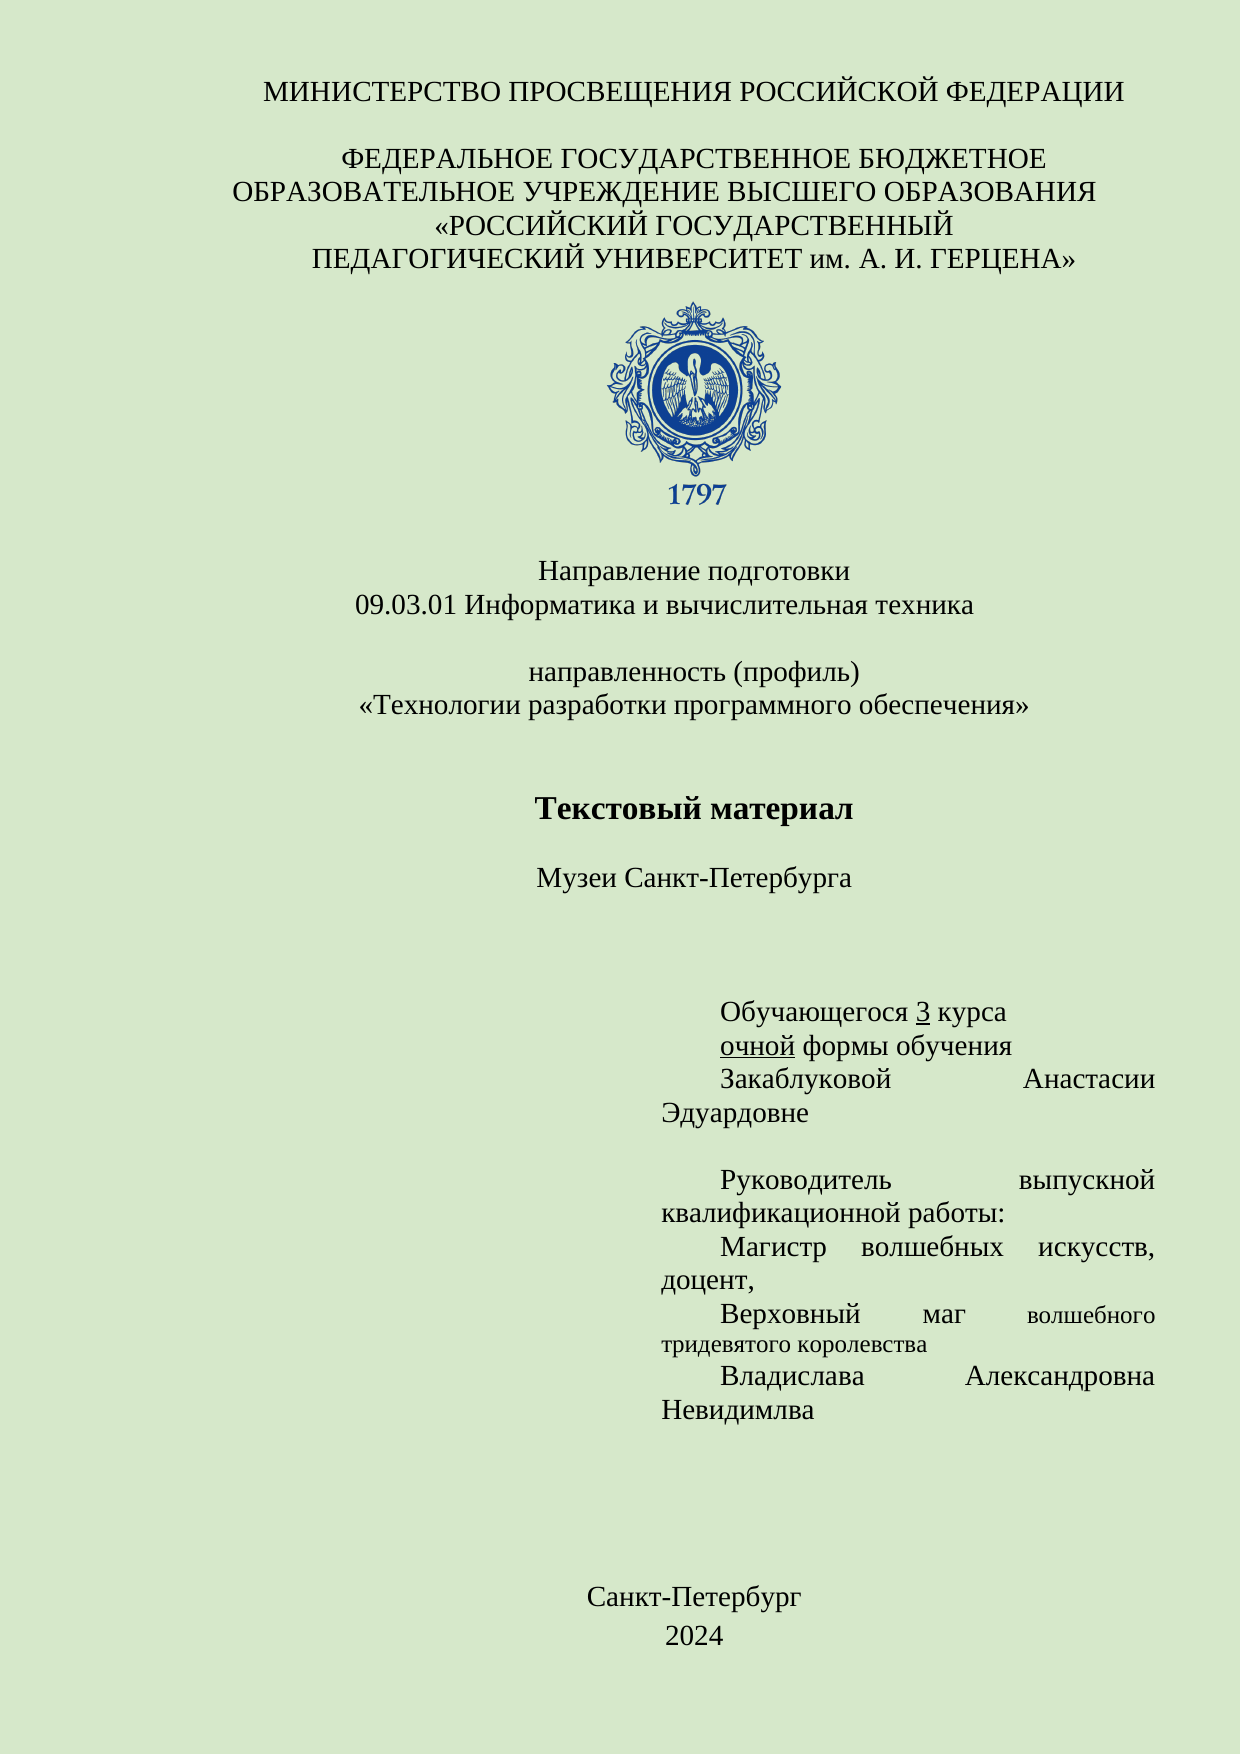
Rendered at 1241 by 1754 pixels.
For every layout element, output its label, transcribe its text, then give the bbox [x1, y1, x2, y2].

text Направление подготовки 09.03.01 Информатика и вычислительная техника [177, 553, 1152, 620]
text направленность (профиль) [177, 654, 1152, 687]
text «Технологии разработки программного обеспечения» [177, 687, 1152, 721]
text ФЕДЕРАЛЬНОЕ ГОСУДАРСТВЕННОЕ БЮДЖЕТНОЕ ОБРАЗОВАТЕЛЬНОЕ УЧРЕЖДЕНИЕ ВЫСШЕГО ОБРАЗОВАНИЯ [177, 141, 1152, 208]
table_header Обучающегося 3 курса очной формы обучения Закаблуковой Анастасии Эдуардовне [650, 994, 1167, 1128]
text Текстовый материал [177, 788, 1152, 826]
text 2024 [177, 1618, 1152, 1652]
picture [606, 301, 782, 505]
text МИНИСТЕРСТВО ПРОСВЕЩЕНИЯ РОССИЙСКОЙ ФЕДЕРАЦИИ [177, 74, 1152, 107]
text Музеи Санкт-Петербурга [177, 860, 1152, 893]
table_cell Руководитель выпускной квалификационной работы: Магистр волшебных искусств, доцент, Верховный маг волшебного тридевятого королевства Владислава Александровна Невидимлва [650, 1162, 1167, 1425]
text ПЕДАГОГИЧЕСКИЙ УНИВЕРСИТЕТ им. А. И. ГЕРЦЕНА» [177, 242, 1152, 275]
table_cell [650, 1128, 1167, 1162]
text «РОССИЙСКИЙ ГОСУДАРСТВЕННЫЙ [177, 208, 1152, 242]
text Санкт-Петербург [177, 1579, 1152, 1613]
